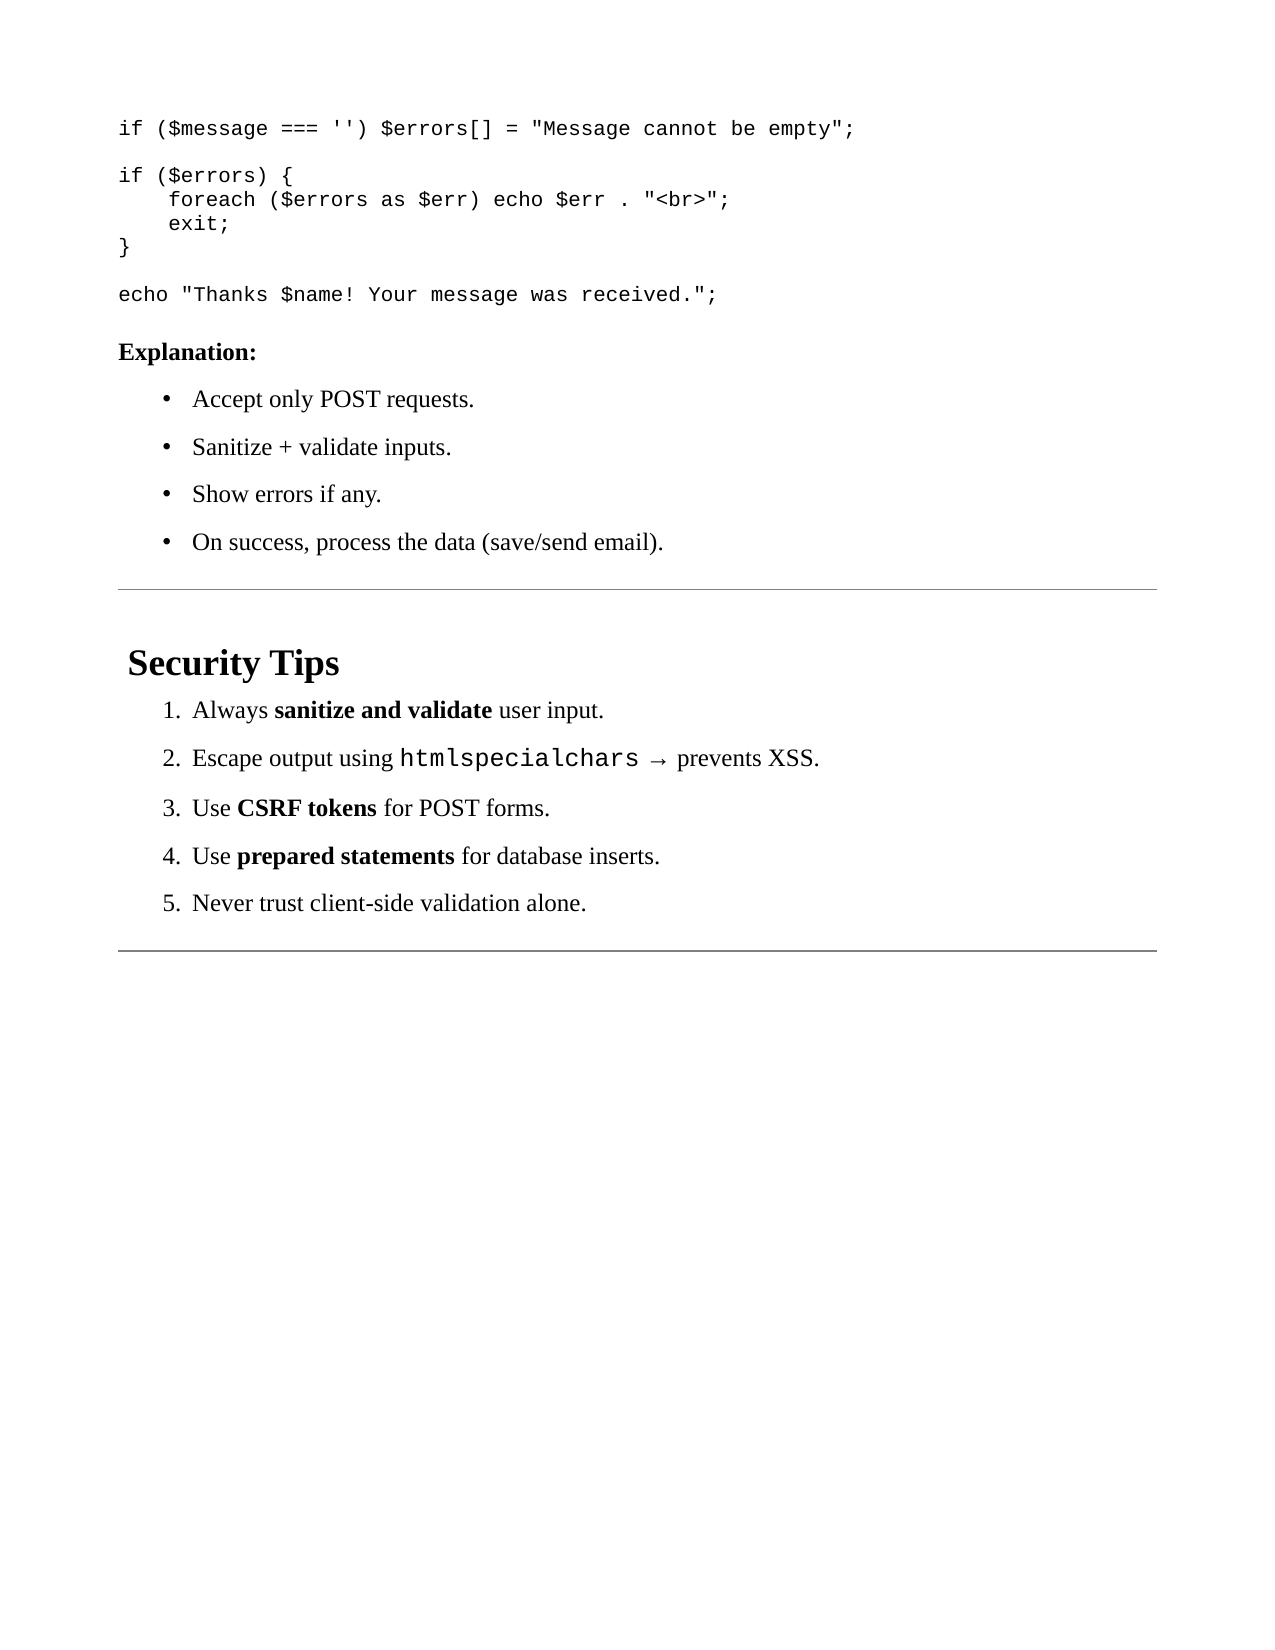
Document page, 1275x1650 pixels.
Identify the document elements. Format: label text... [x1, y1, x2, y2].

text echo "Thanks $name! Your message was received."; [118, 284, 1157, 307]
list Accept only POST requests. [162, 384, 1157, 413]
list Escape output using htmlspecialchars → prevents XSS. [162, 743, 1157, 774]
list Always sanitize and validate user input. [162, 696, 1157, 724]
text exit; [118, 213, 1157, 236]
text Explanation: [118, 337, 1157, 366]
list Sanitize + validate inputs. [162, 432, 1157, 461]
text if ($message === '') $errors[] = "Message cannot be empty"; [118, 118, 1157, 142]
list On success, process the data (save/send email). [162, 527, 1157, 556]
list Use CSRF tokens for POST forms. [162, 793, 1157, 822]
text } [118, 236, 1157, 260]
subtitle Security Tips [118, 640, 1157, 683]
list Never trust client-side validation alone. [162, 888, 1157, 917]
list Show errors if any. [162, 479, 1157, 508]
list Use prepared statements for database inserts. [162, 841, 1157, 869]
text if ($errors) { [118, 165, 1157, 189]
text foreach ($errors as $err) echo $err . "<br>"; [118, 189, 1157, 213]
